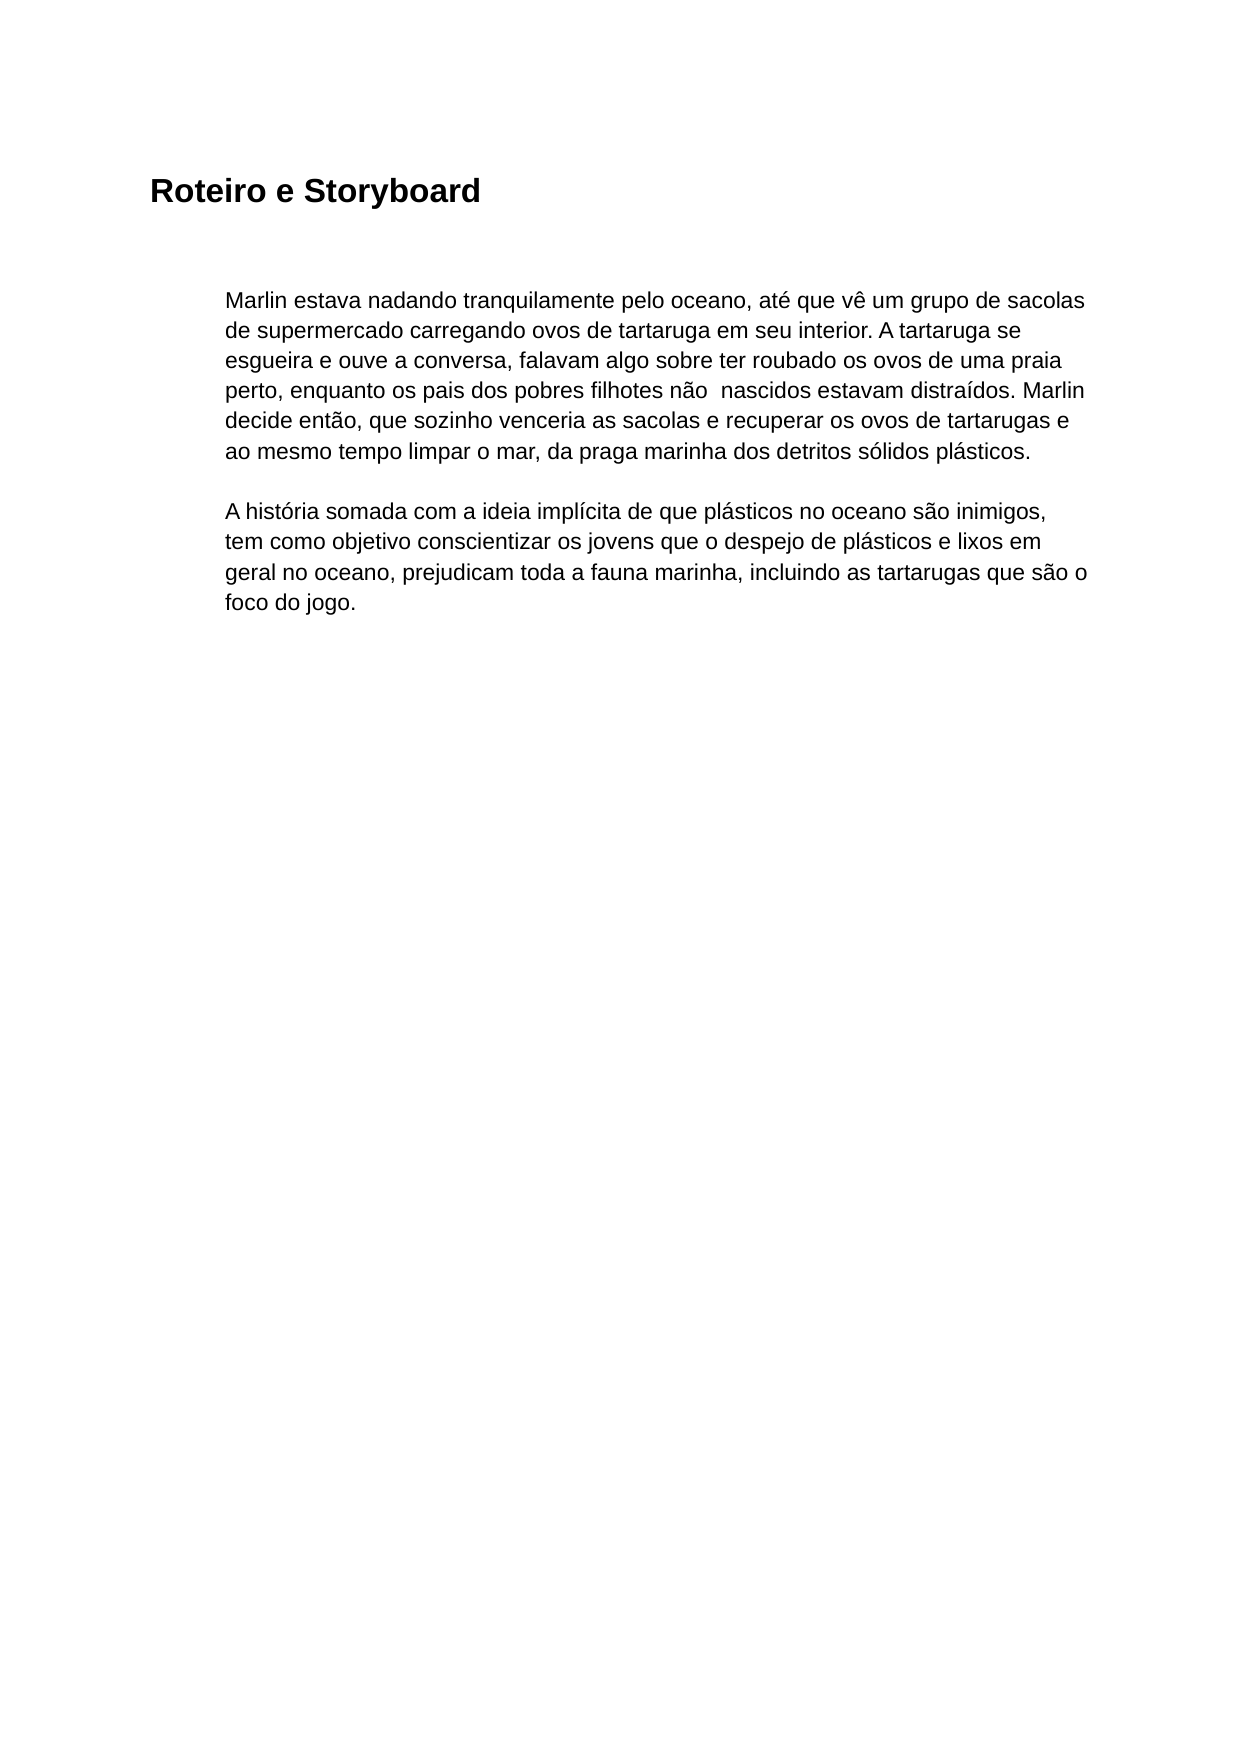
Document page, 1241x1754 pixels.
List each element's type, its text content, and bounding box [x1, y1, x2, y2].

text A história somada com a ideia implícita de que plásticos no oceano são inimigos, tem como objetivo conscientizar os jovens que o despejo de plásticos e lixos em geral no oceano, prejudicam toda a fauna marinha, incluindo as tartarugas que são o foco do jogo. [225, 498, 1090, 615]
text Marlin estava nadando tranquilamente pelo oceano, até que vê um grupo de sacolas de supermercado carregando ovos de tartaruga em seu interior. A tartaruga se esgueira e ouve a conversa, falavam algo sobre ter roubado os ovos de uma praia perto, enquanto os pais dos pobres filhotes não nascidos estavam distraídos. Marlin decide então, que sozinho venceria as sacolas e recuperar os ovos de tartarugas e ao mesmo tempo limpar o mar, da praga marinha dos detritos sólidos plásticos. [225, 287, 1090, 464]
subtitle Roteiro e Storyboard [150, 171, 1090, 209]
